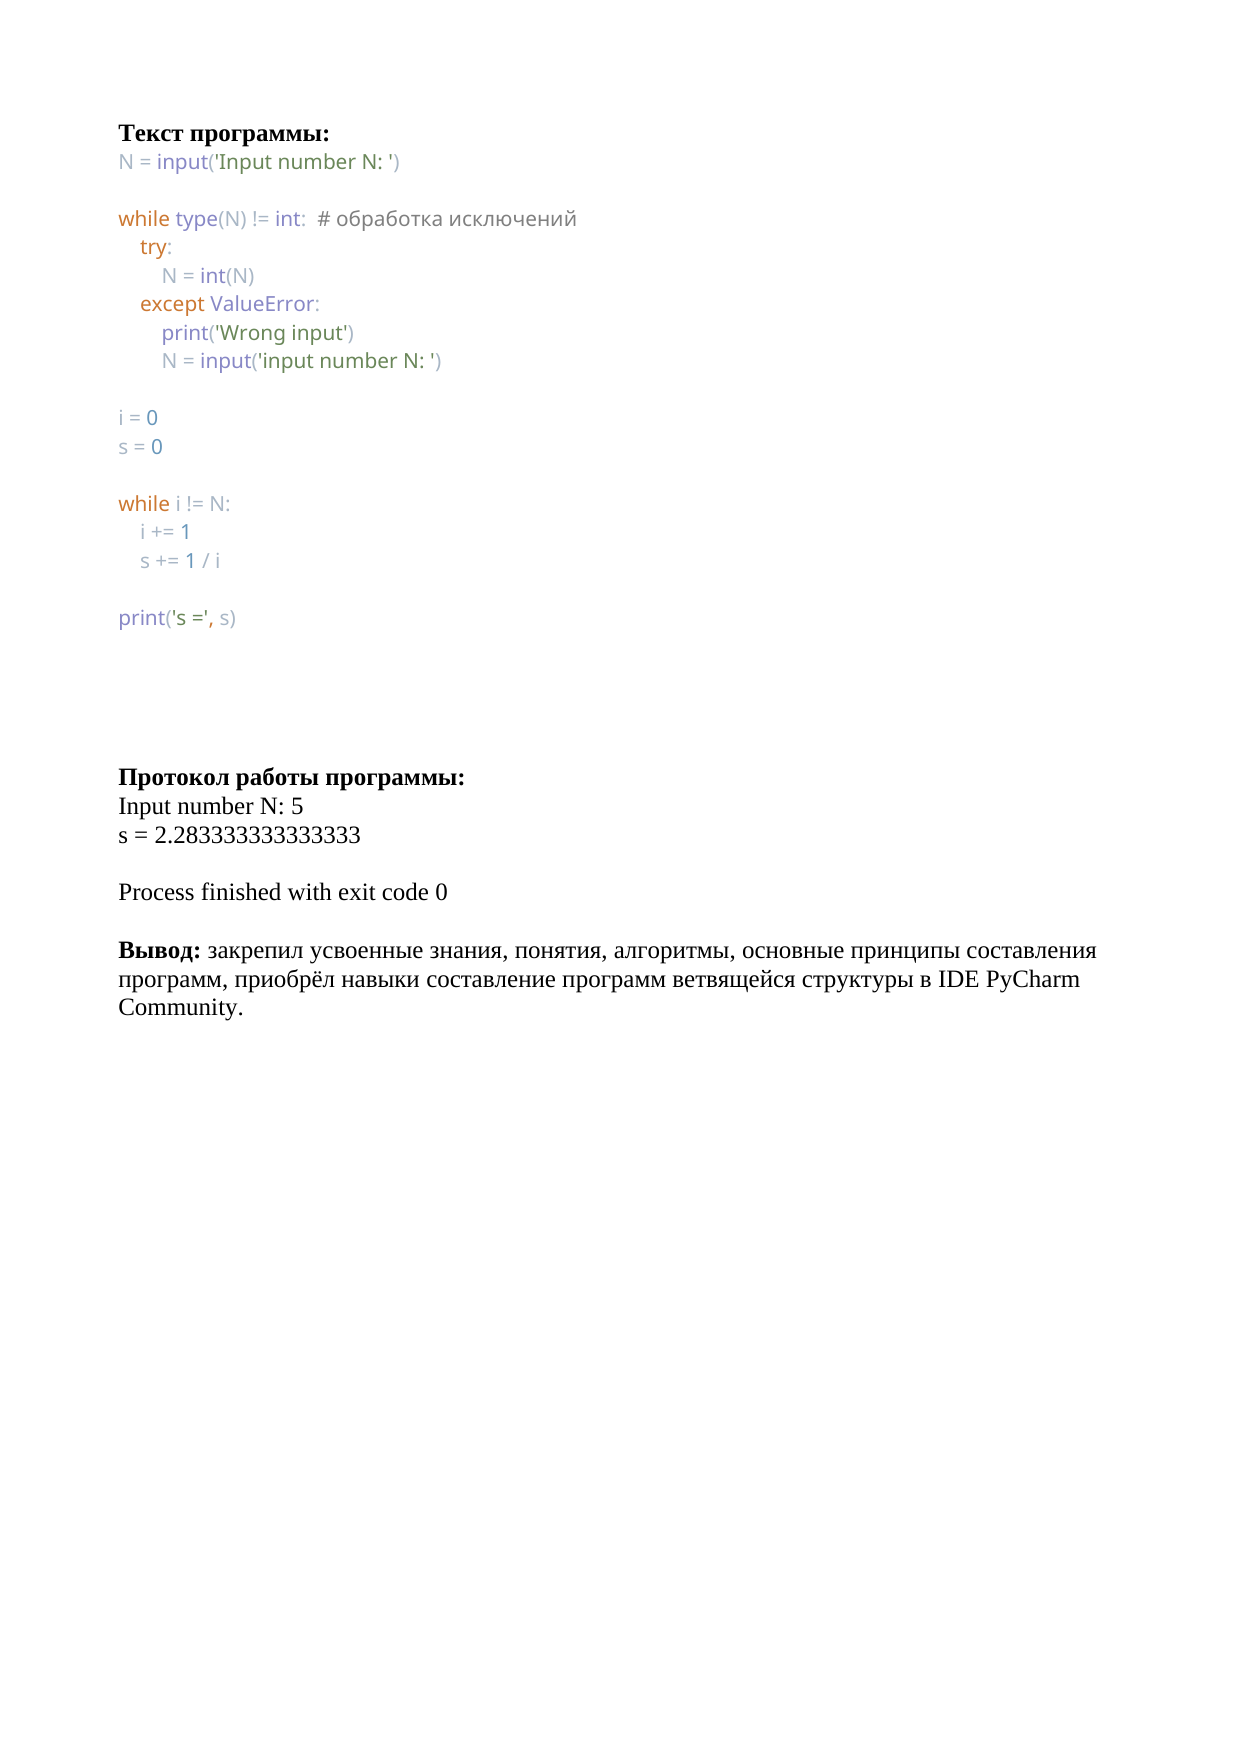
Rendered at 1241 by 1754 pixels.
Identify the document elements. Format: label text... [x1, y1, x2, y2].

text Process finished with exit code 0 [118, 877, 1122, 906]
text Текст программы: [118, 118, 1122, 147]
text Вывод: закрепил усвоенные знания, понятия, алгоритмы, основные принципы составления программ, приобрёл навыки составление программ ветвящейся структуры в IDE PyCharm Community. [118, 935, 1122, 1021]
text N = input('Input number N: ') while type(N) != int: # обработка исключений try: N = int(N) except ValueError: print('Wrong input') N = input('input number N: ') i = 0 s = 0 while i != N: i += 1 s += 1 / i print('s =', s) [118, 147, 1122, 632]
text s = 2.283333333333333 [118, 820, 1122, 849]
text Input number N: 5 [118, 791, 1122, 820]
text Протокол работы программы: [118, 762, 1122, 791]
